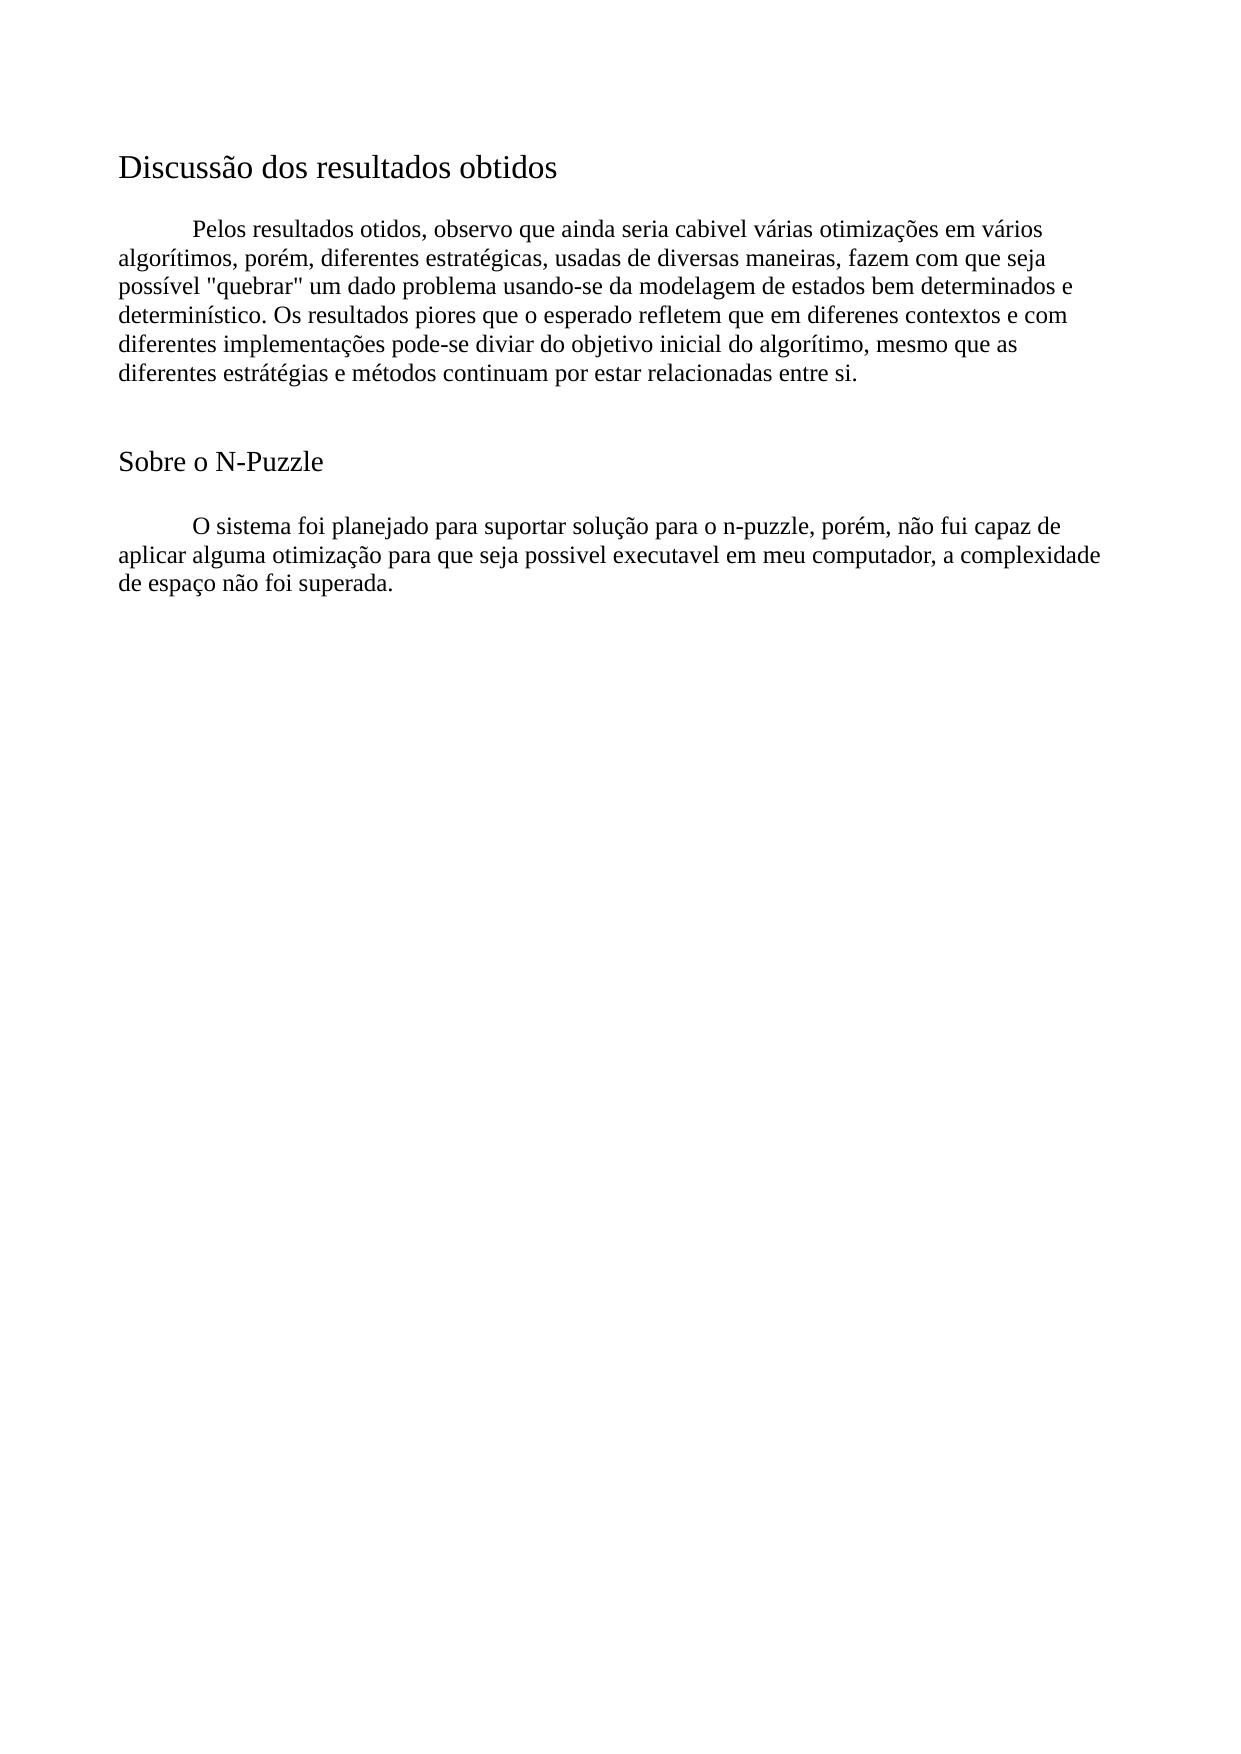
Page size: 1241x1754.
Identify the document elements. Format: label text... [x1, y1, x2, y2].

text Pelos resultados otidos, observo que ainda seria cabivel várias otimizações em vários algorítimos, porém, diferentes estratégicas, usadas de diversas maneiras, fazem com que seja possível "quebrar" um dado problema usando-se da modelagem de estados bem determinados e determinístico. Os resultados piores que o esperado refletem que em diferenes contextos e com diferentes implementações pode-se diviar do objetivo inicial do algorítimo, mesmo que as diferentes estrátégias e métodos continuam por estar relacionadas entre si. [118, 214, 1122, 386]
text O sistema foi planejado para suportar solução para o n-puzzle, porém, não fui capaz de aplicar alguma otimização para que seja possivel executavel em meu computador, a complexidade de espaço não foi superada. [118, 511, 1122, 597]
text Discussão dos resultados obtidos [118, 147, 1122, 185]
text Sobre o N-Puzzle [118, 444, 1122, 477]
